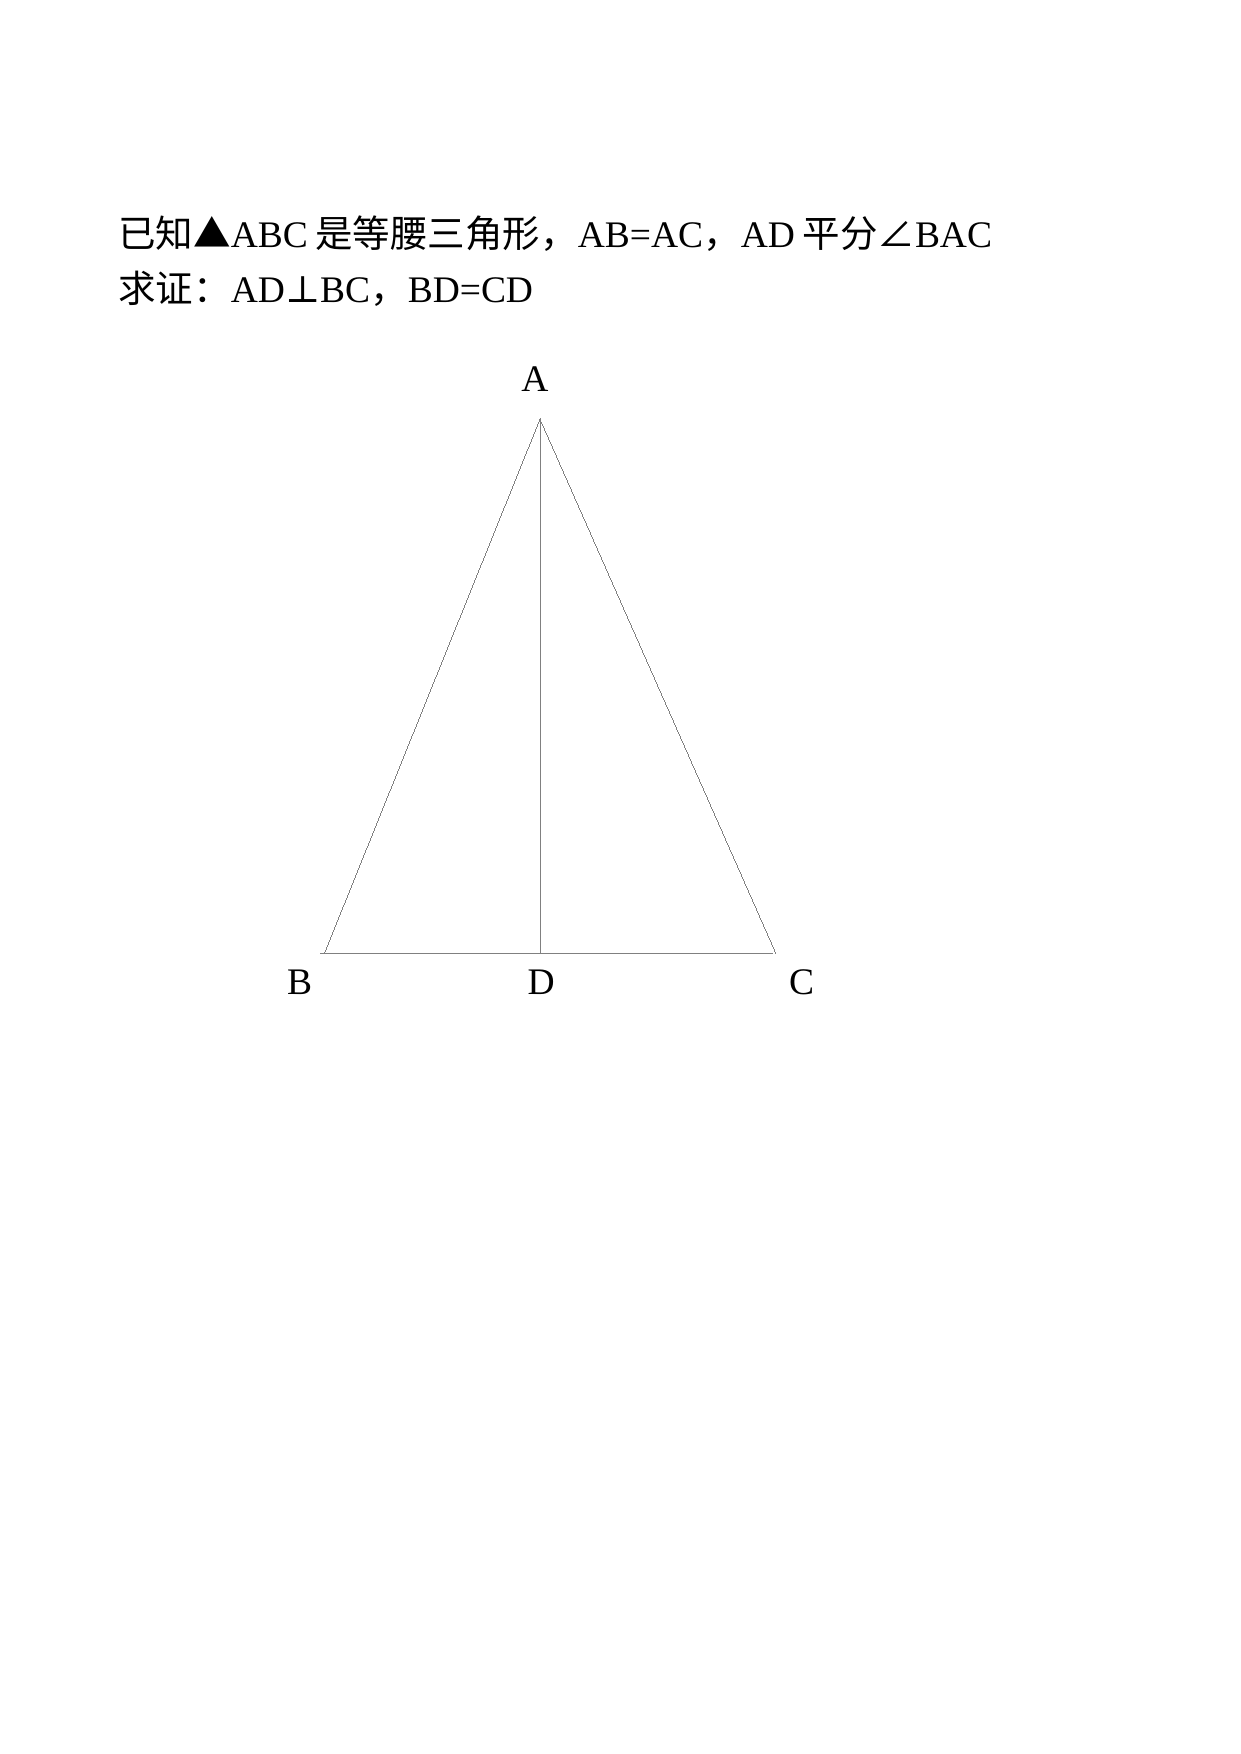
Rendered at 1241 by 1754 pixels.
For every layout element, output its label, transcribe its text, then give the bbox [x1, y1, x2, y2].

text A [118, 356, 1122, 399]
text B D C [118, 960, 1122, 1003]
text 求证：AD⊥BC，BD=CD [118, 259, 1122, 313]
text 已知▲ABC是等腰三角形，AB=AC，AD平分∠BAC [118, 204, 1122, 259]
